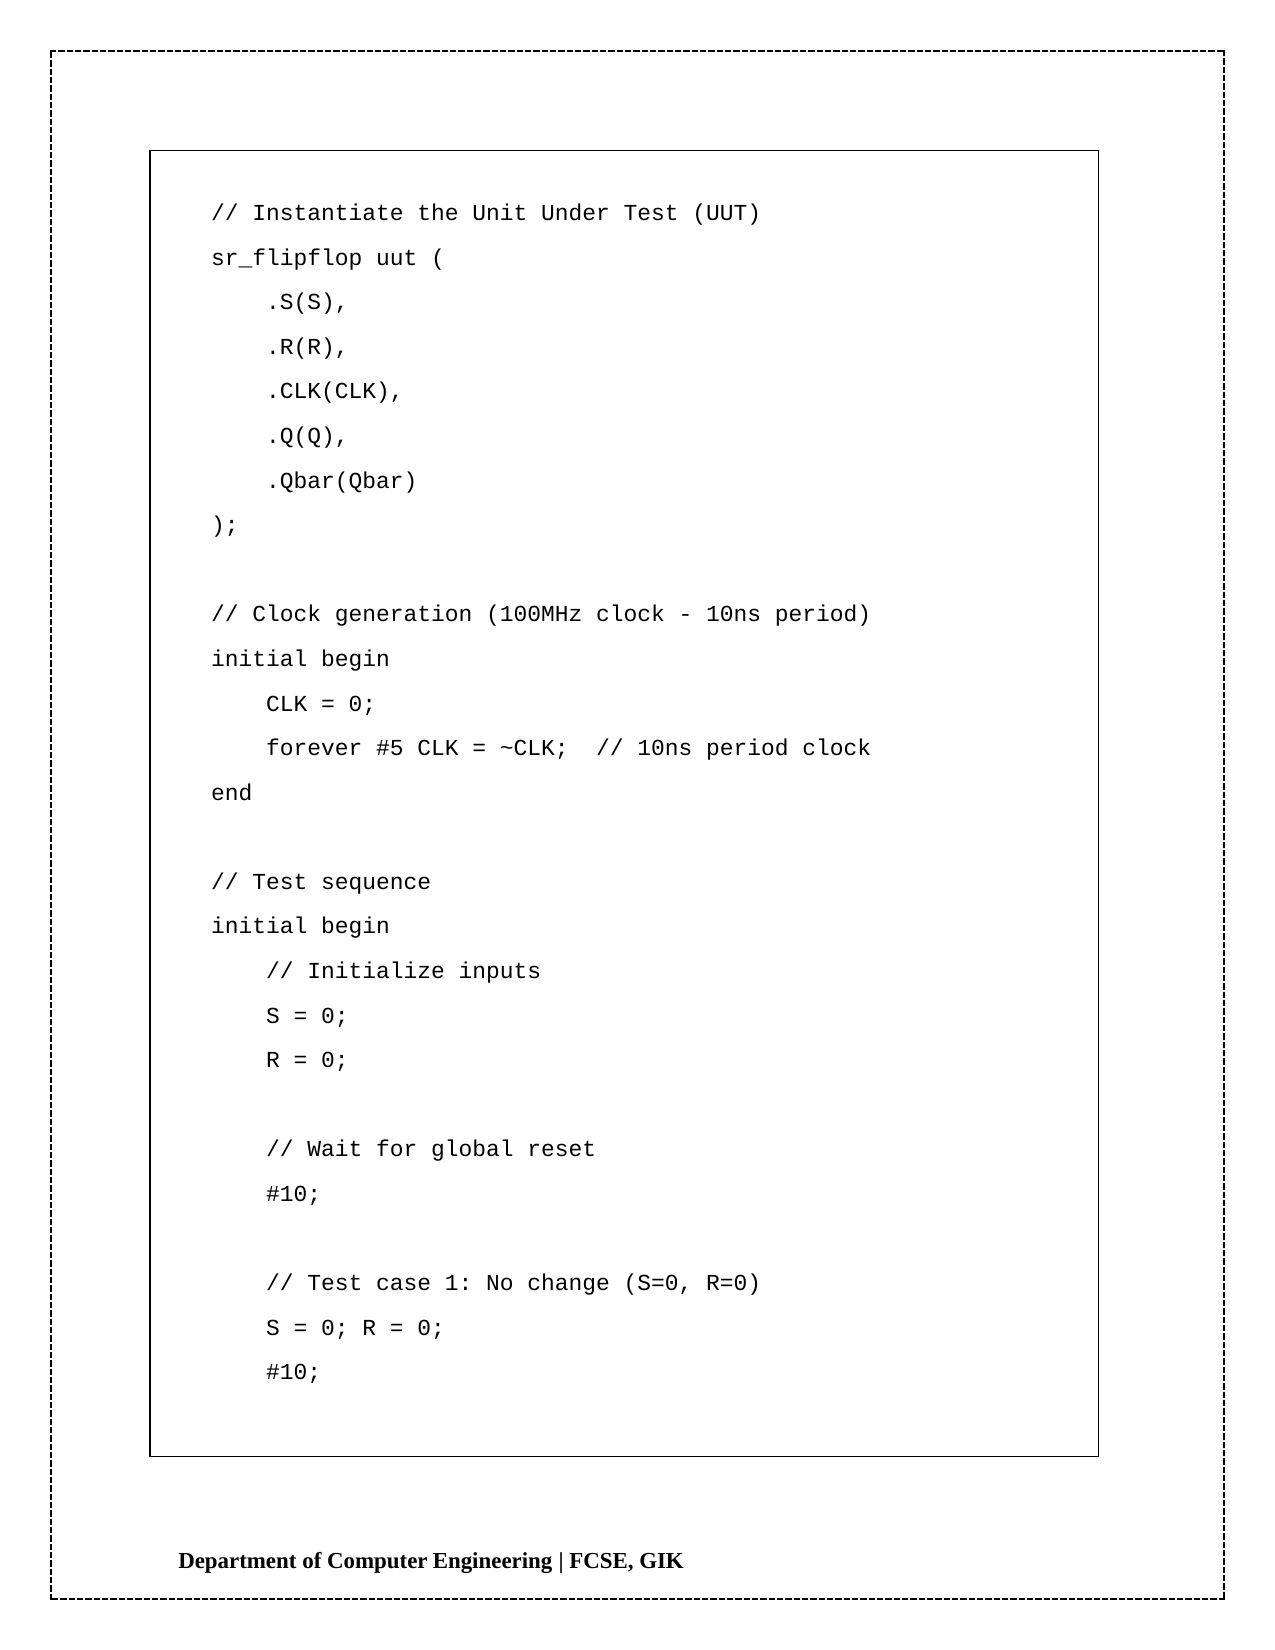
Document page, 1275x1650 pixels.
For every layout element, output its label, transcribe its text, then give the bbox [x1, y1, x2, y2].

table_header // Instantiate the Unit Under Test (UUT) sr_flipflop uut ( .S(S), .R(R), .CLK(CLK), .Q(Q), .Qbar(Qbar) ); // Clock generation (100MHz clock - 10ns period) initial begin CLK = 0; forever #5 CLK = ~CLK; // 10ns period clock end // Test sequence initial begin // Initialize inputs S = 0; R = 0; // Wait for global reset #10; // Test case 1: No change (S=0, R=0) S = 0; R = 0; #10; [151, 151, 1098, 1456]
